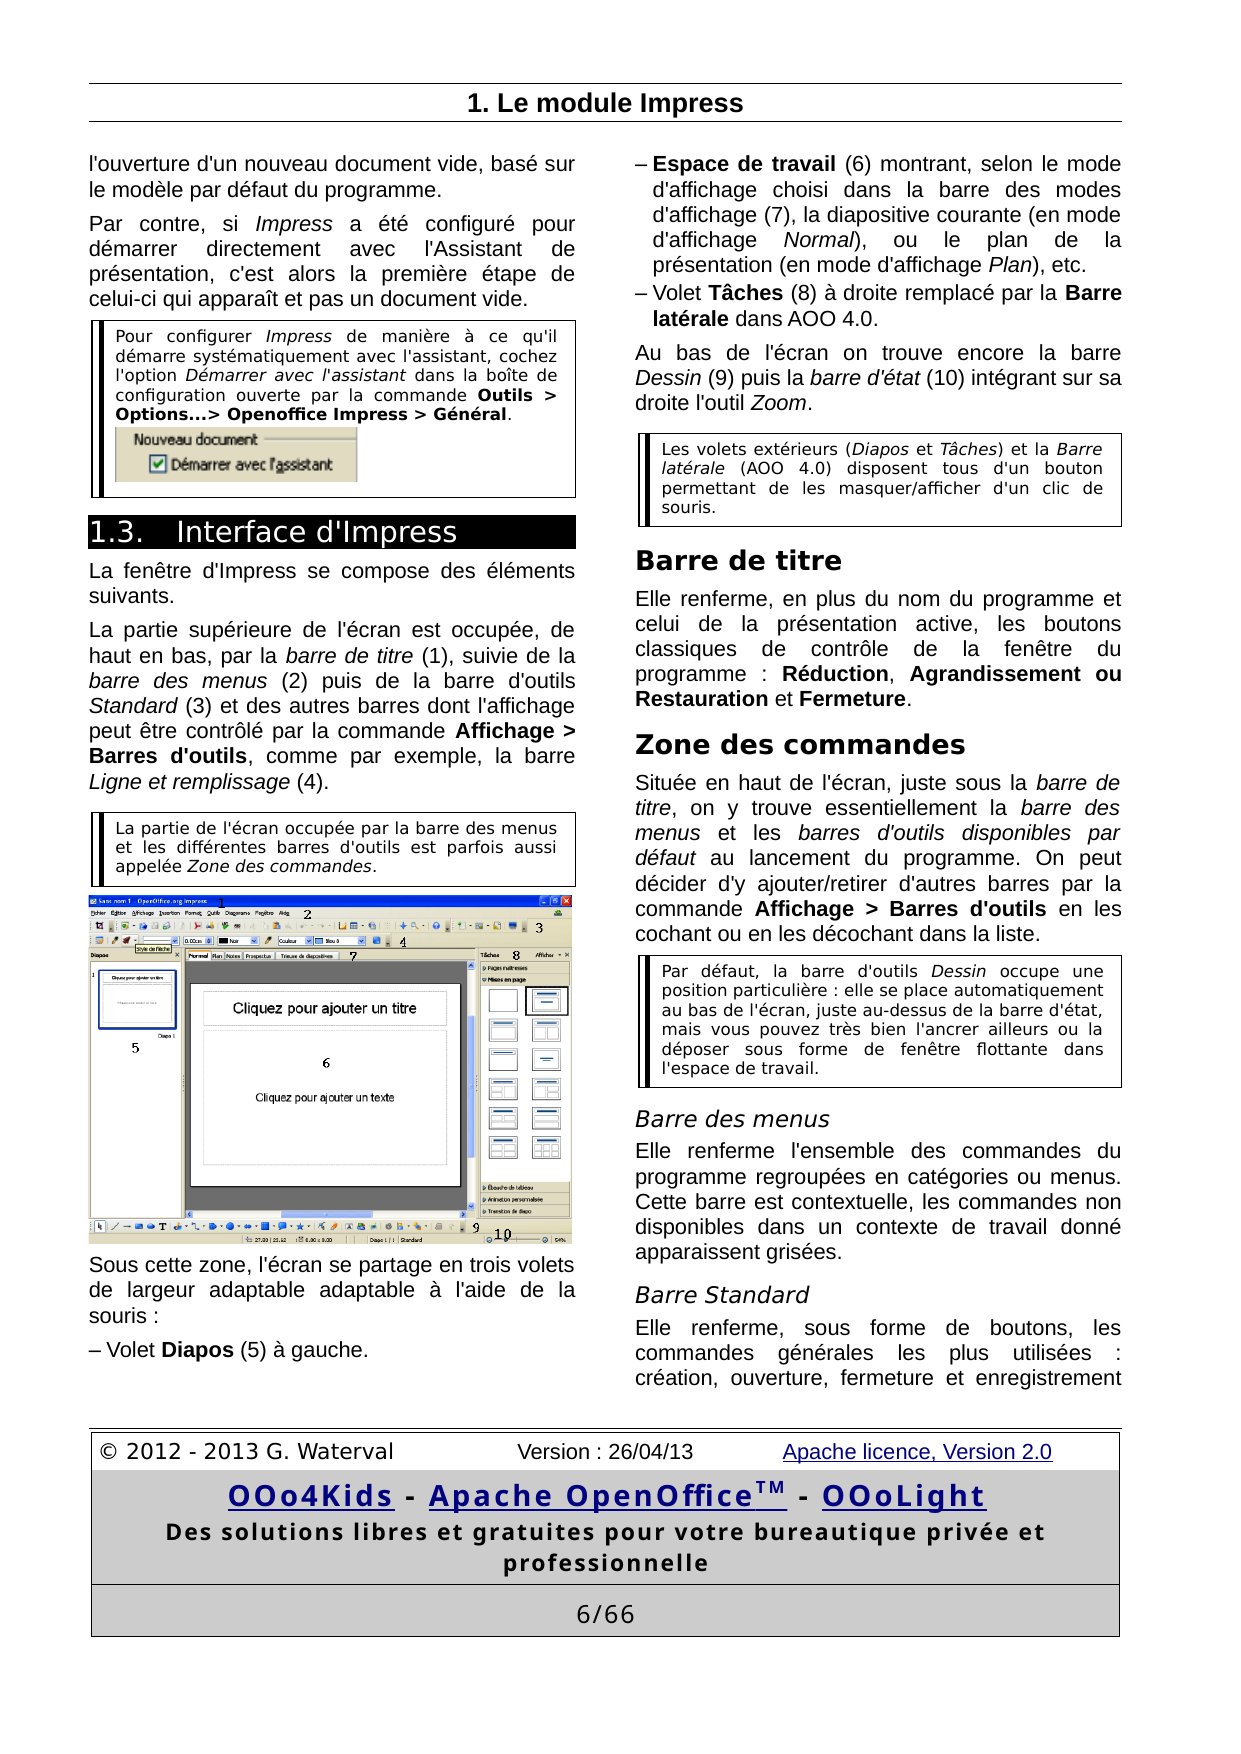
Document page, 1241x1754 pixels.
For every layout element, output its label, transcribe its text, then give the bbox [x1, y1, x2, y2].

subtitle Zone des commandes [635, 729, 1122, 761]
table_header Par défaut, la barre d'outils Dessin occupe une position particulière : elle se place automatiquement au bas de l'écran, juste au-dessus de la barre d'état, mais vous pouvez très bien l'ancrer ailleurs ou la déposer sous forme de fenêtre flottante dans l'espace de travail. [650, 956, 1121, 1087]
list Espace de travail (6) montrant, selon le mode d'affichage choisi dans la barre des modes d'affichage (7), la diapositive courante (en mode d'affichage Normal), ou le plan de la présentation (en mode d'affichage Plan), etc. [635, 151, 1122, 277]
subtitle Barre Standard [635, 1282, 1122, 1309]
text Elle renferme l'ensemble des commandes du programme regroupées en catégories ou menus. Cette barre est contextuelle, les commandes non disponibles dans un contexte de travail donné apparaissent grisées. [635, 1138, 1122, 1264]
text Elle renferme, sous forme de boutons, les comman­des générales les plus utilisées : création, ouverture, fermeture et enregistrement [635, 1315, 1122, 1390]
text La fenêtre d'Impress se compose des éléments suivants. [88, 558, 576, 608]
list Volet Diapos (5) à gauche. [88, 1337, 576, 1362]
text Sous cette zone, l'écran se partage en trois volets de largeur adaptable adaptable à l'aide de la souris : [88, 1252, 576, 1328]
subtitle Barre de titre [635, 545, 1122, 577]
table_header Pour configurer Impress de manière à ce qu'il démarre systématiquement avec l'assistant, cochez l'option Démarrer avec l'assistant dans la boîte de configuration ouverte par la commande Outils > Options...> Openoffice Impress > Général. [104, 321, 575, 497]
text Située en haut de l'écran, juste sous la barre de titre, on y trouve essentiellement la barre des menus et les barres d'outils disponibles par défaut au lancement du programme. On peut décider d'y ajouter/retirer d'autres barres par la commande Affichage > Barres d'outils en les cochant ou en les décochant dans la liste. [635, 769, 1122, 946]
table_header La partie de l'écran occupée par la barre des menus et les différentes barres d'outils est parfois aussi appelée Zone des commandes. [104, 813, 575, 886]
text l'ouverture d'un nouveau document vide, basé sur le modèle par défaut du programme. [88, 151, 576, 202]
text Par contre, si Impress a été configuré pour démarrer directement avec l'Assistant de présentation, c'est alors la première étape de celui-ci qui apparaît et pas un document vide. [88, 211, 576, 311]
subtitle Barre des menus [635, 1106, 1122, 1132]
subtitle Interface d'Impress [88, 515, 576, 549]
text La partie supérieure de l'écran est occupée, de haut en bas, par la barre de titre (1), suivie de la barre des menus (2) puis de la barre d'outils Standard (3) et des autres barres dont l'affichage peut être contrôlé par la commande Affichage > Barres d'outils, comme par exemple, la barre Ligne et remplissage (4). [88, 617, 576, 794]
list Au bas de l'écran on trouve encore la barre Dessin (9) puis la barre d'état (10) intégrant sur sa droite l'outil Zoom. [635, 339, 1122, 415]
list Volet Tâches (8) à droite remplacé par la Barre latérale dans AOO 4.0. [635, 280, 1122, 331]
text Elle renferme, en plus du nom du programme et celui de la présentation active, les boutons classiques de contrôle de la fenêtre du programme : Réduction, Agrandissement ou Restauration et Fermeture. [635, 585, 1122, 711]
table_header Les volets extérieurs (Diapos et Tâches) et la Barre latérale (AOO 4.0) disposent tous d'un bouton permettant de les masquer/afficher d'un clic de souris. [650, 434, 1121, 526]
